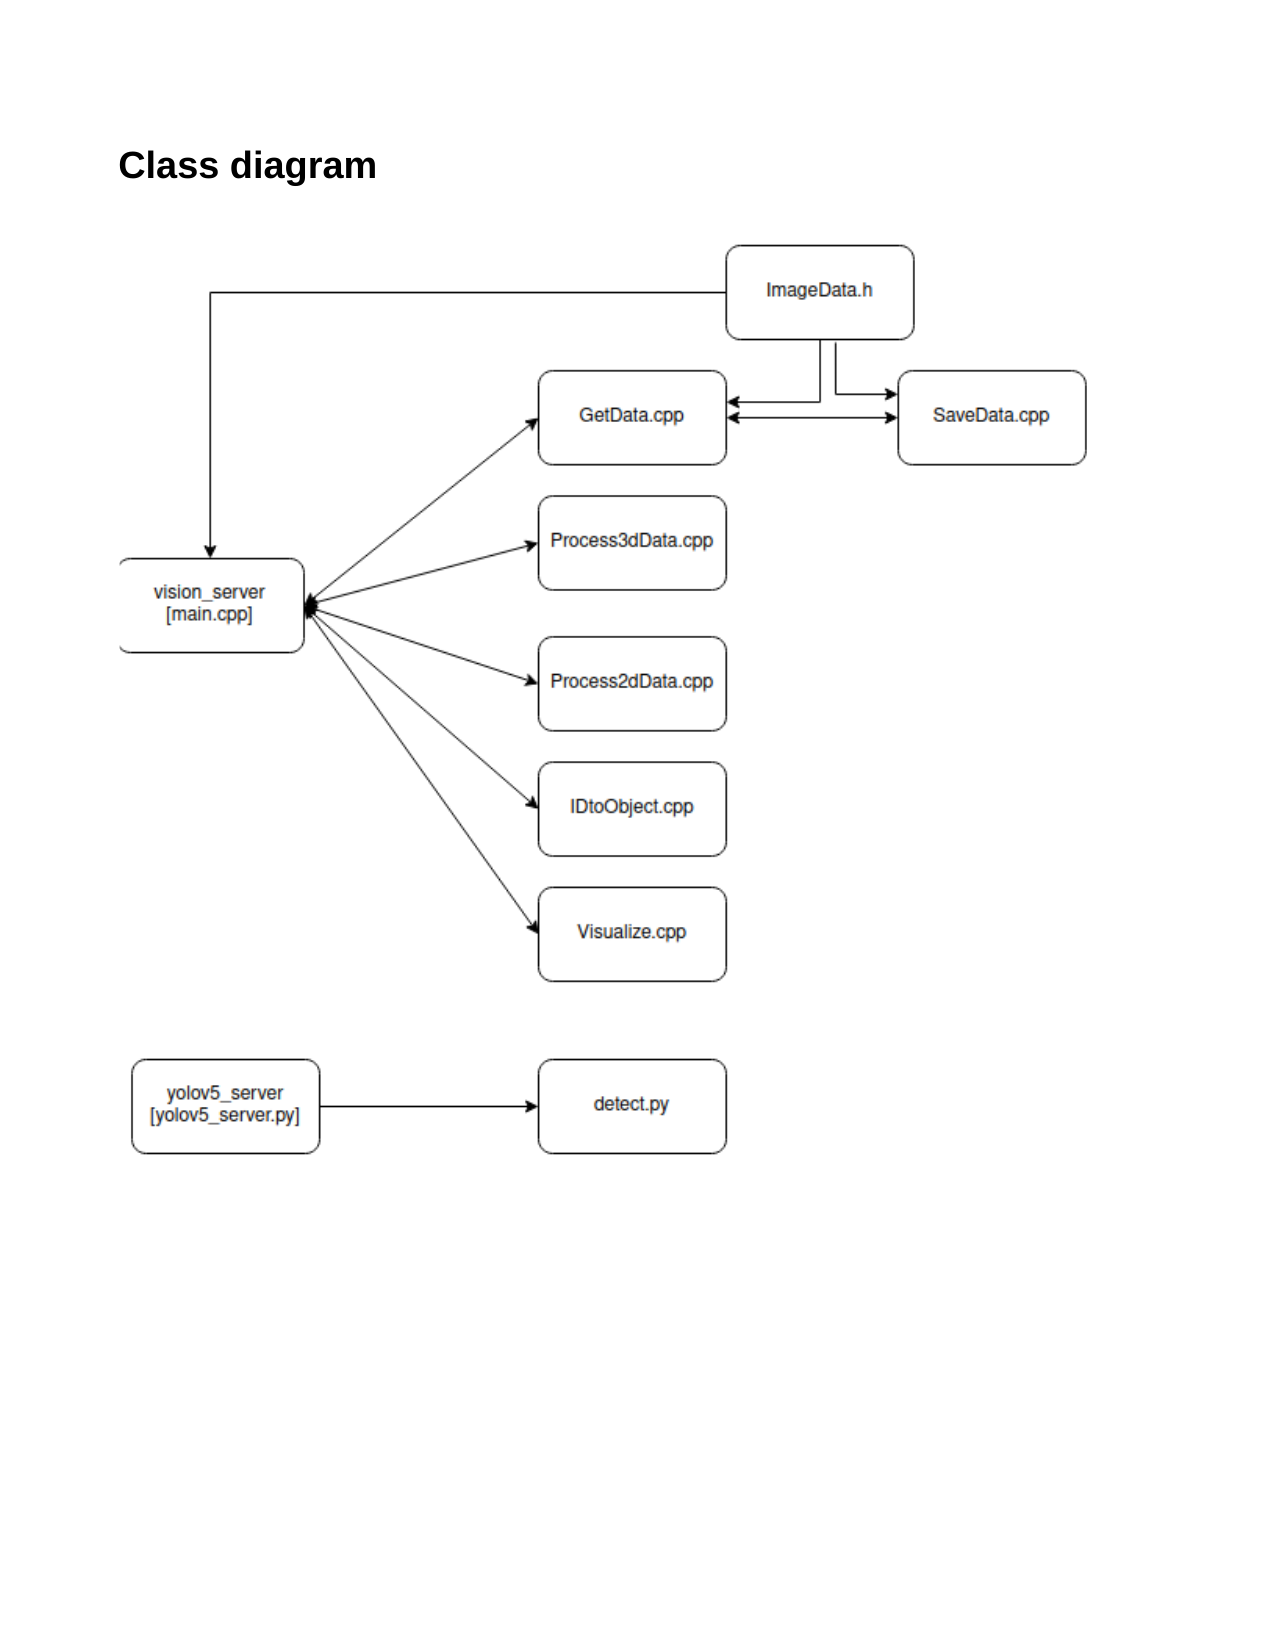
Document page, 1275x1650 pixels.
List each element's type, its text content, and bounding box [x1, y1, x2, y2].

subtitle Class diagram [118, 143, 1157, 187]
picture [119, 232, 1112, 1178]
